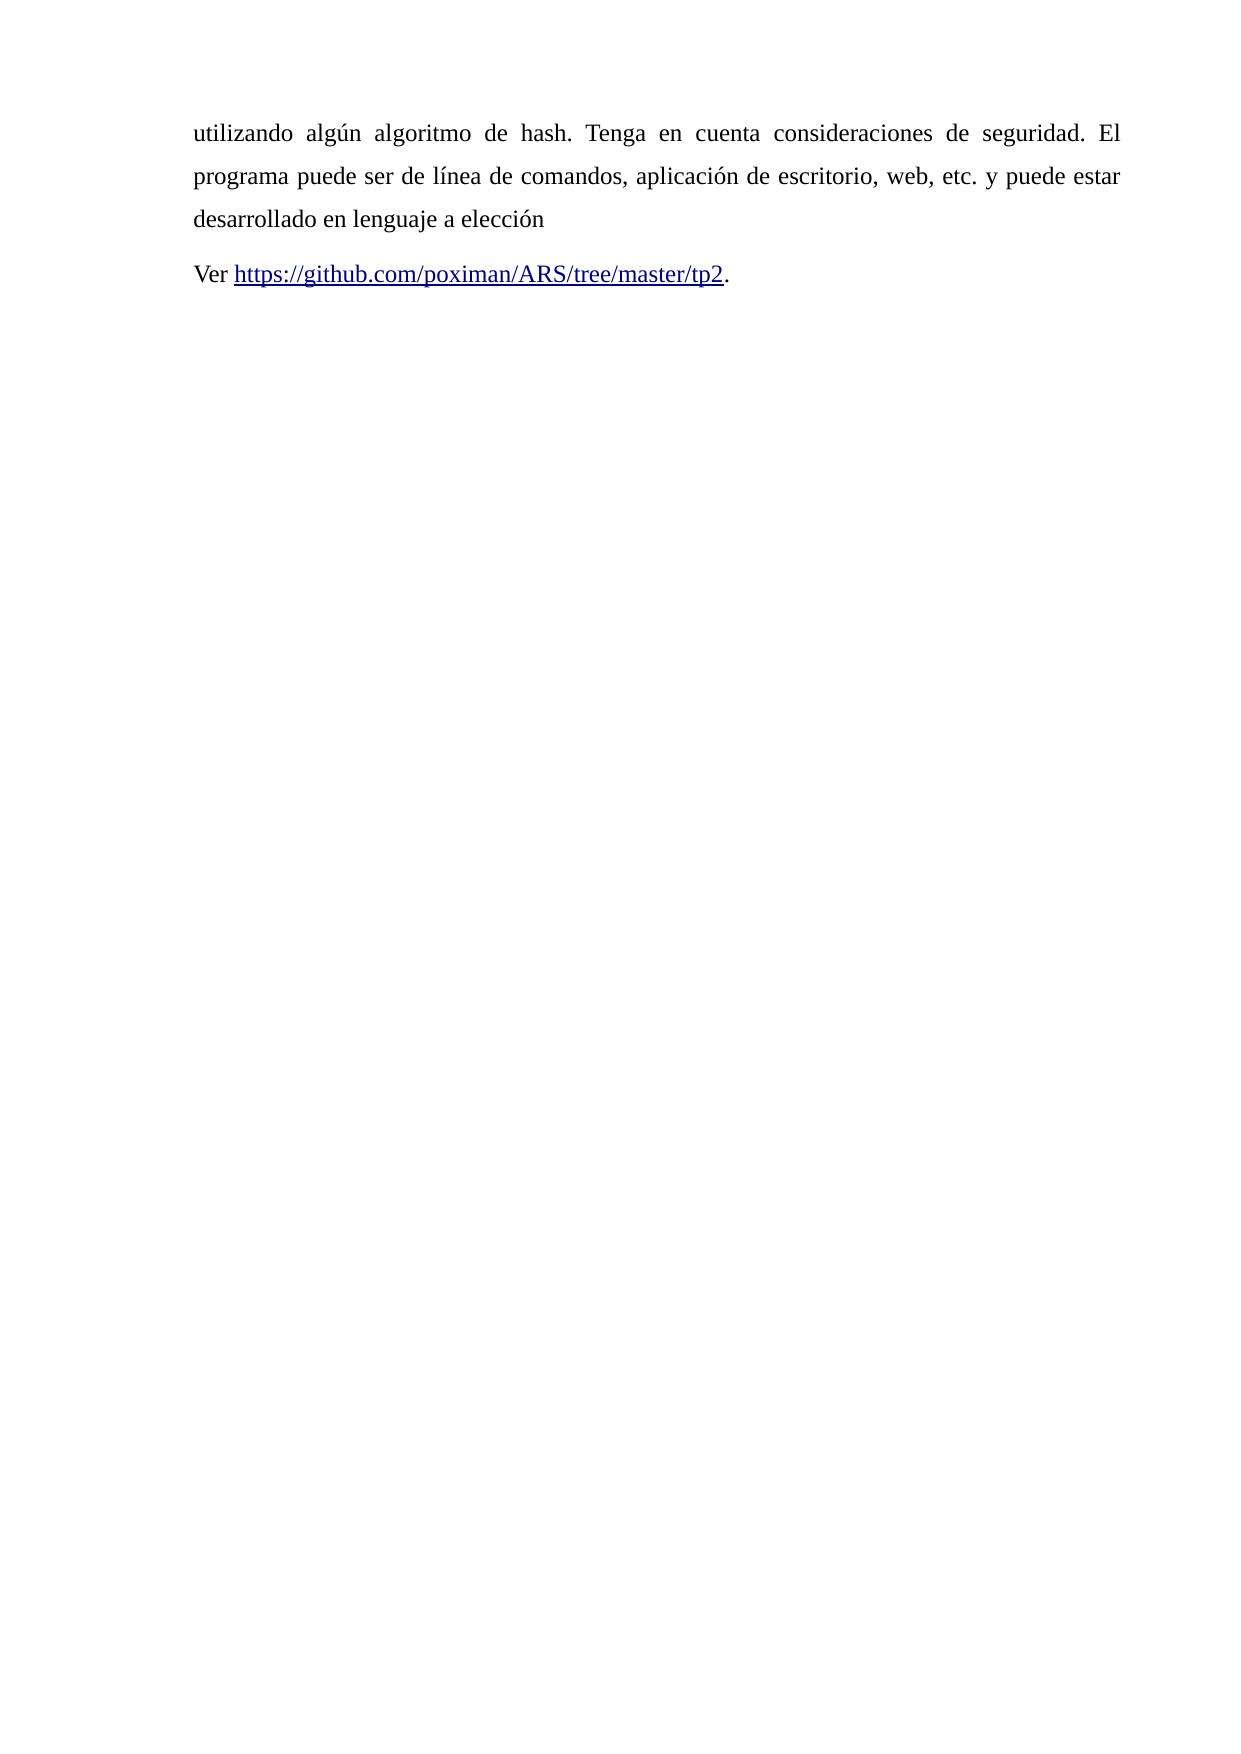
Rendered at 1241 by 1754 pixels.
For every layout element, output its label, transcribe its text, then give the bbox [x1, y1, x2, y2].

list utilizando algún algoritmo de hash. Tenga en cuenta consideraciones de seguridad. El programa puede ser de línea de comandos, aplicación de escritorio, web, etc. y puede estar desarrollado en lenguaje a elección [156, 118, 1122, 233]
list Ver https://github.com/poximan/ARS/tree/master/tp2. [156, 259, 1122, 288]
